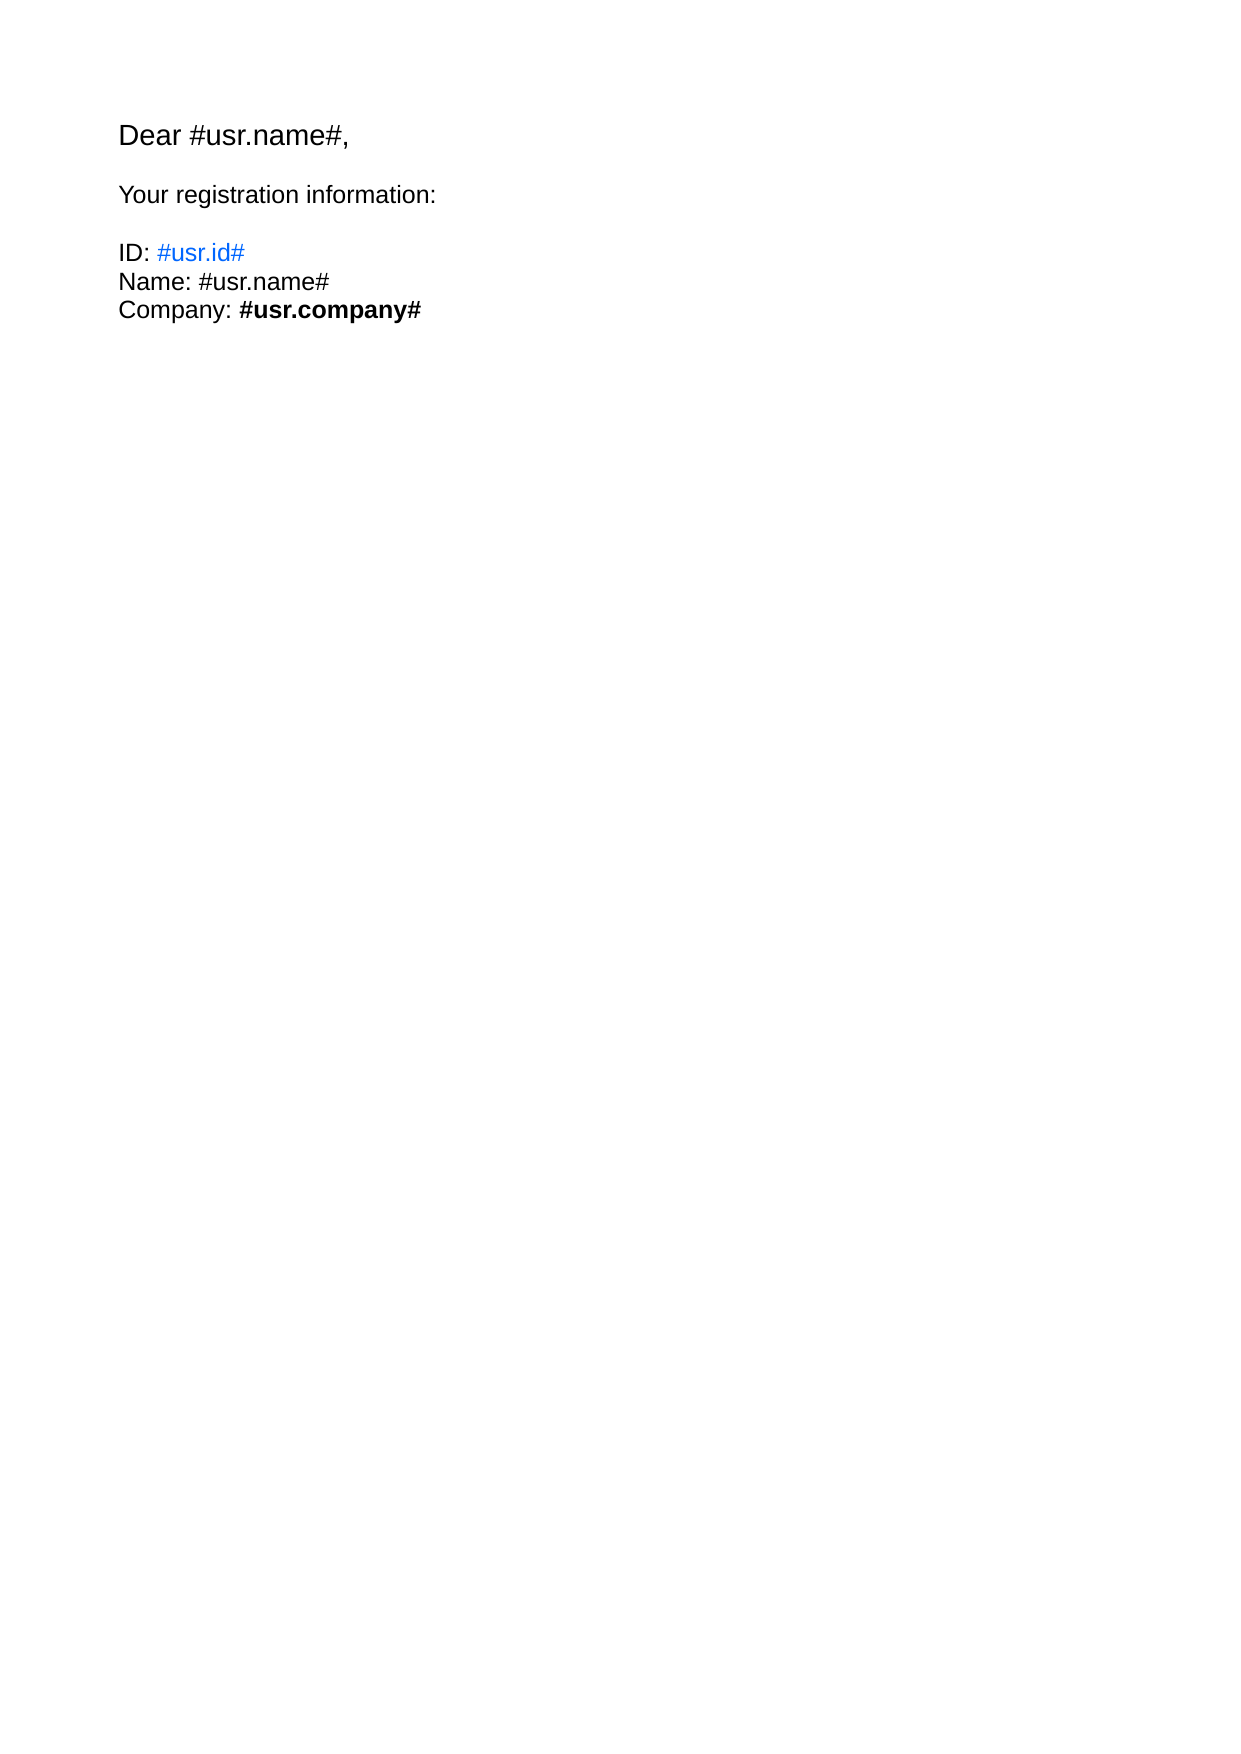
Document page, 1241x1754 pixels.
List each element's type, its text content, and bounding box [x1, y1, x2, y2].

text Company: #usr.company# [118, 295, 1122, 324]
text Dear #usr.name#, [118, 118, 1122, 152]
text Name: #usr.name# [118, 267, 1122, 295]
text Your registration information: [118, 180, 1122, 209]
text ID: #usr.id# [118, 238, 1122, 267]
